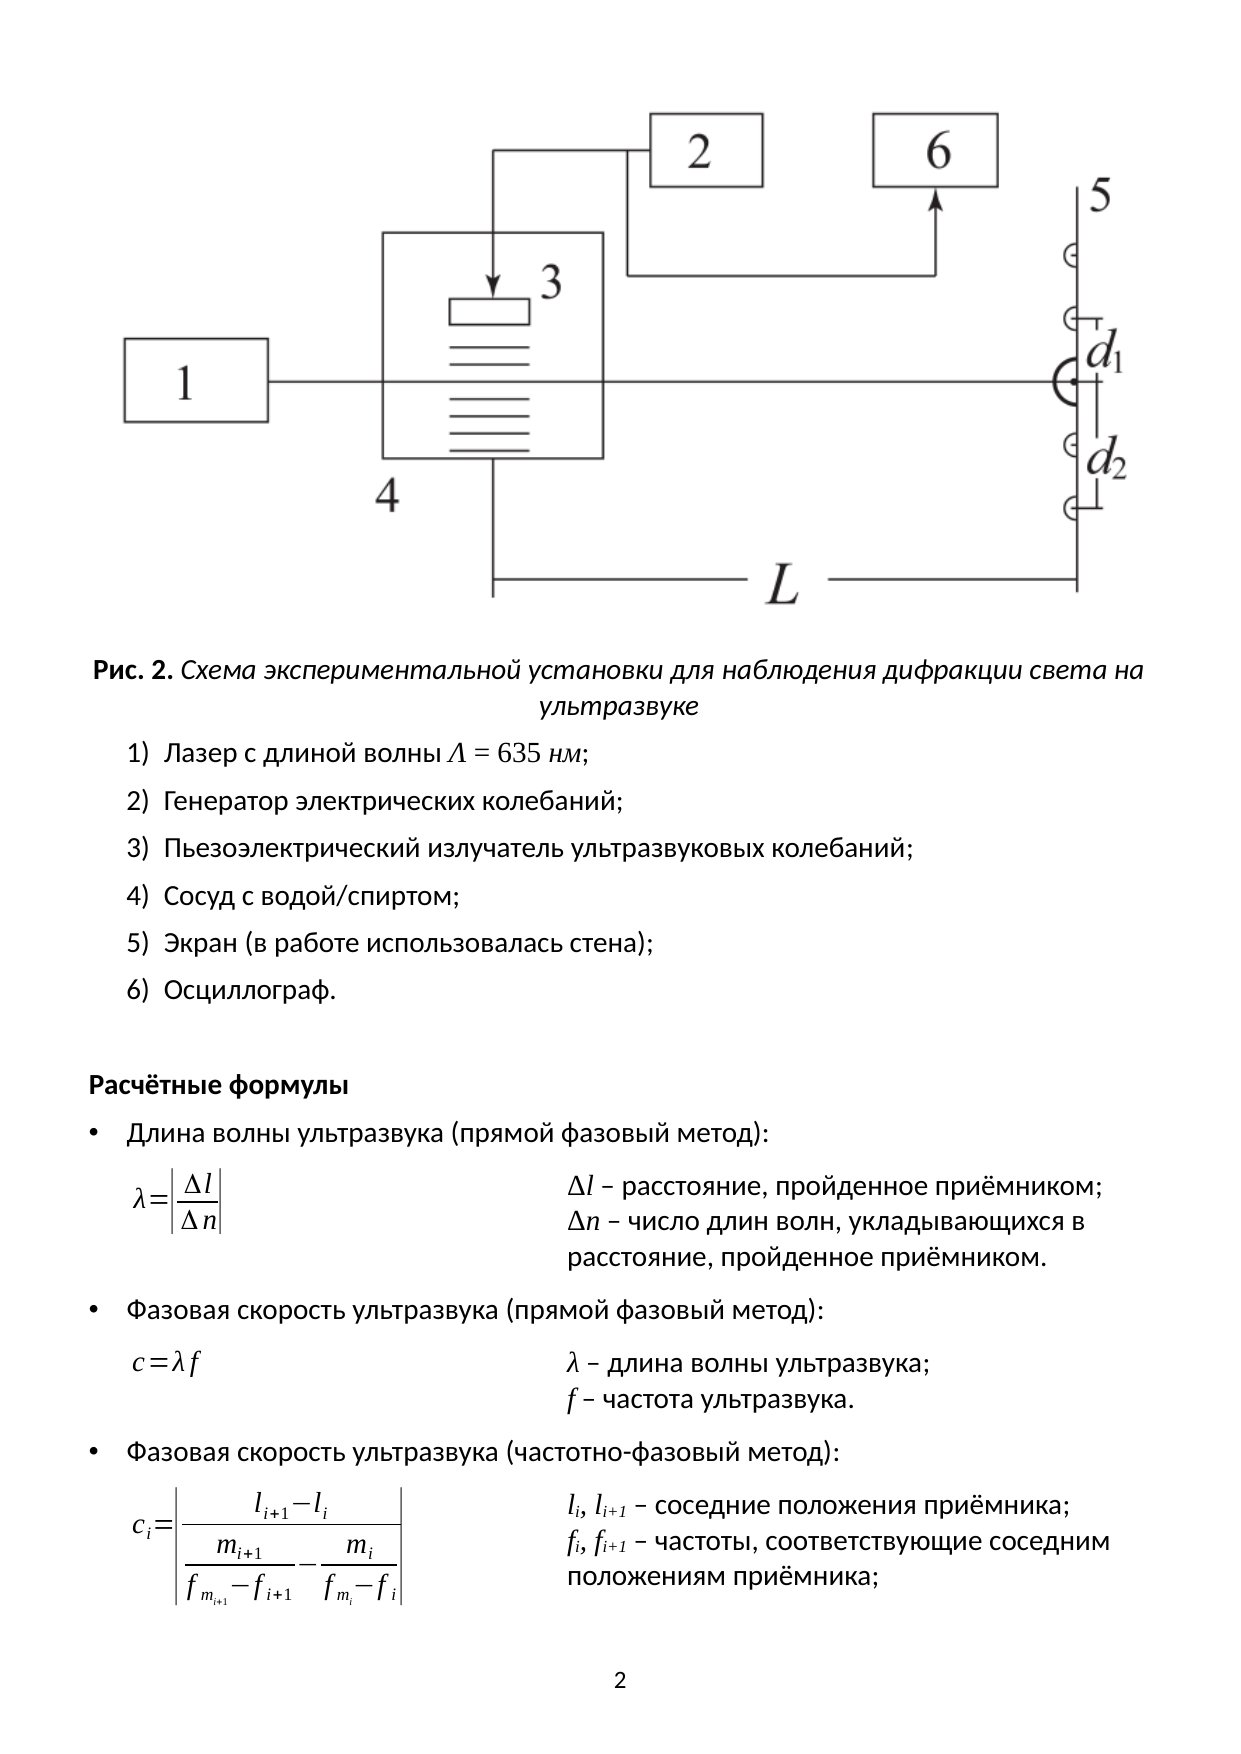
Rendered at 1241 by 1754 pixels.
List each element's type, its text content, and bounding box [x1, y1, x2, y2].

subtitle Расчётные формулы [88, 1066, 1152, 1102]
list Генератор электрических колебаний; [126, 782, 1152, 817]
list Лазер с длиной волны Λ = 635 нм; [126, 734, 1152, 770]
list Фазовая скорость ультразвука (прямой фазовый метод): [88, 1291, 1152, 1327]
table_header λ – длина волны ультразвука; f – частота ультразвука. [561, 1339, 1152, 1433]
list Пьезоэлектрический излучатель ультразвуковых колебаний; [126, 829, 1152, 865]
table_header Δl – расстояние, пройденное приёмником; Δn – число длин волн, укладывающихся в расстояние, пройденное приёмником. [561, 1161, 1152, 1291]
picture [88, 88, 1152, 640]
table_header li, li+1 – соседние положения приёмника; fi, fi+1 – частоты, соответствующие соседним положениям приёмника; – увеличенные частоты, соответствующие соседним положениям приёмника; mi, mi+1 – число периодов, добавленное между источником и приёмником в результате увеличения частоты. [561, 1480, 1152, 1624]
table_header [126, 1480, 561, 1624]
table_header [126, 1339, 561, 1433]
list Экран (в работе использовалась стена); [126, 924, 1152, 960]
table_header [126, 1161, 561, 1291]
list Длина волны ультразвука (прямой фазовый метод): [88, 1114, 1152, 1149]
list Фазовая скорость ультразвука (частотно-фазовый метод): [88, 1433, 1152, 1469]
text Рис. 2. Схема экспериментальной установки для наблюдения дифракции света на ультразвуке [88, 651, 1152, 723]
list Сосуд с водой/спиртом; [126, 877, 1152, 912]
list Осциллограф. [126, 971, 1152, 1007]
